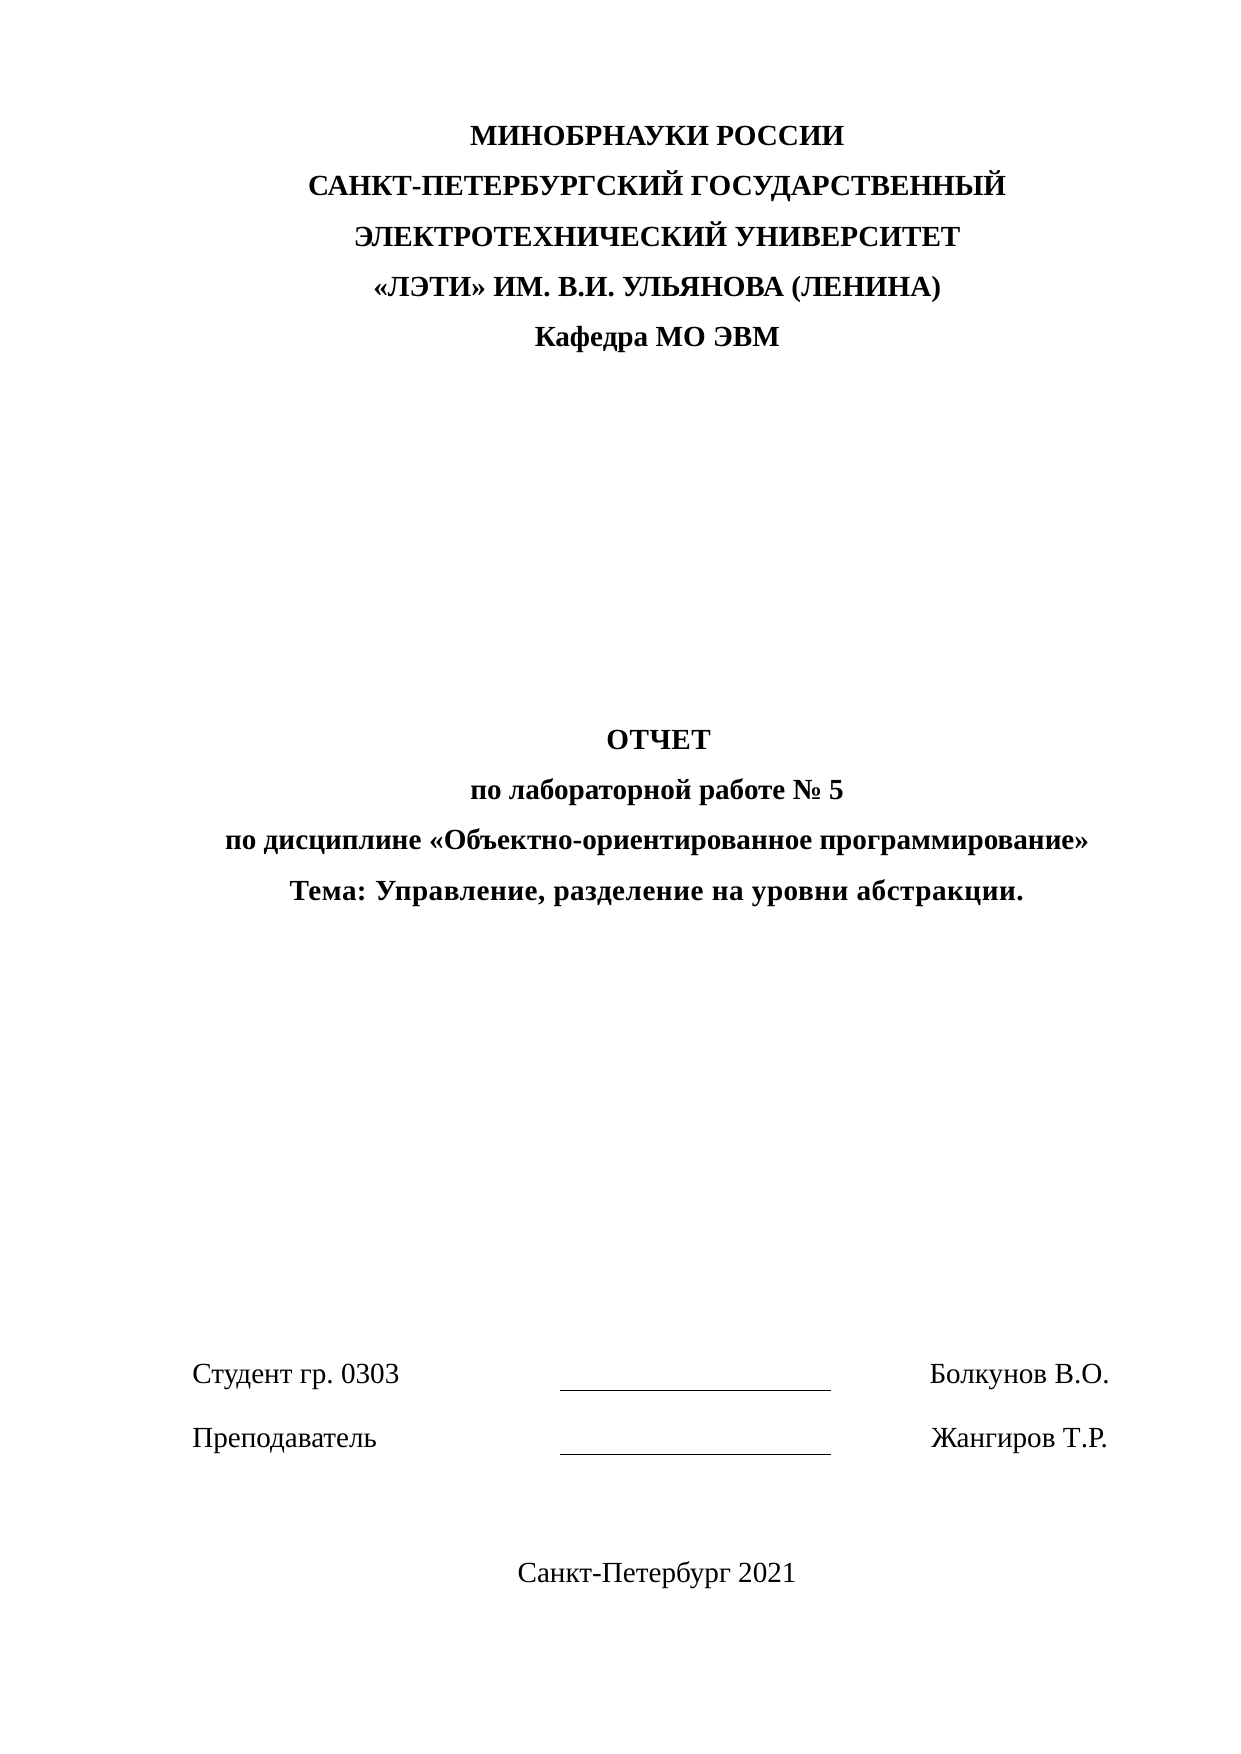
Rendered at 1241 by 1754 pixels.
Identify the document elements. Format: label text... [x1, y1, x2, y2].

text электротехнический университет [118, 219, 1122, 252]
text отчет [118, 722, 1122, 755]
text «ЛЭТИ» им. В.И. Ульянова (Ленина) [118, 269, 1122, 303]
table_cell Преподаватель [107, 1390, 560, 1453]
text по лабораторной работе № 5 [118, 772, 1122, 806]
text по дисциплине «Объектно-ориентированное программирование» [118, 822, 1122, 856]
text Тема: Управление, разделение на уровни абстракции. [118, 873, 1122, 906]
text Санкт-Петербург 2021 [118, 1555, 1122, 1589]
table_cell Жангиров Т.Р. [831, 1390, 1133, 1453]
text Санкт-Петербургский государственный [118, 168, 1122, 202]
table_header Студент гр. 0303 [107, 1326, 560, 1389]
table_header [560, 1326, 831, 1389]
text Кафедра МО ЭВМ [118, 319, 1122, 353]
text МИНОБРНАУКИ РОССИИ [118, 118, 1122, 152]
table_header Болкунов В.О. [831, 1326, 1133, 1389]
table_cell [560, 1391, 831, 1453]
